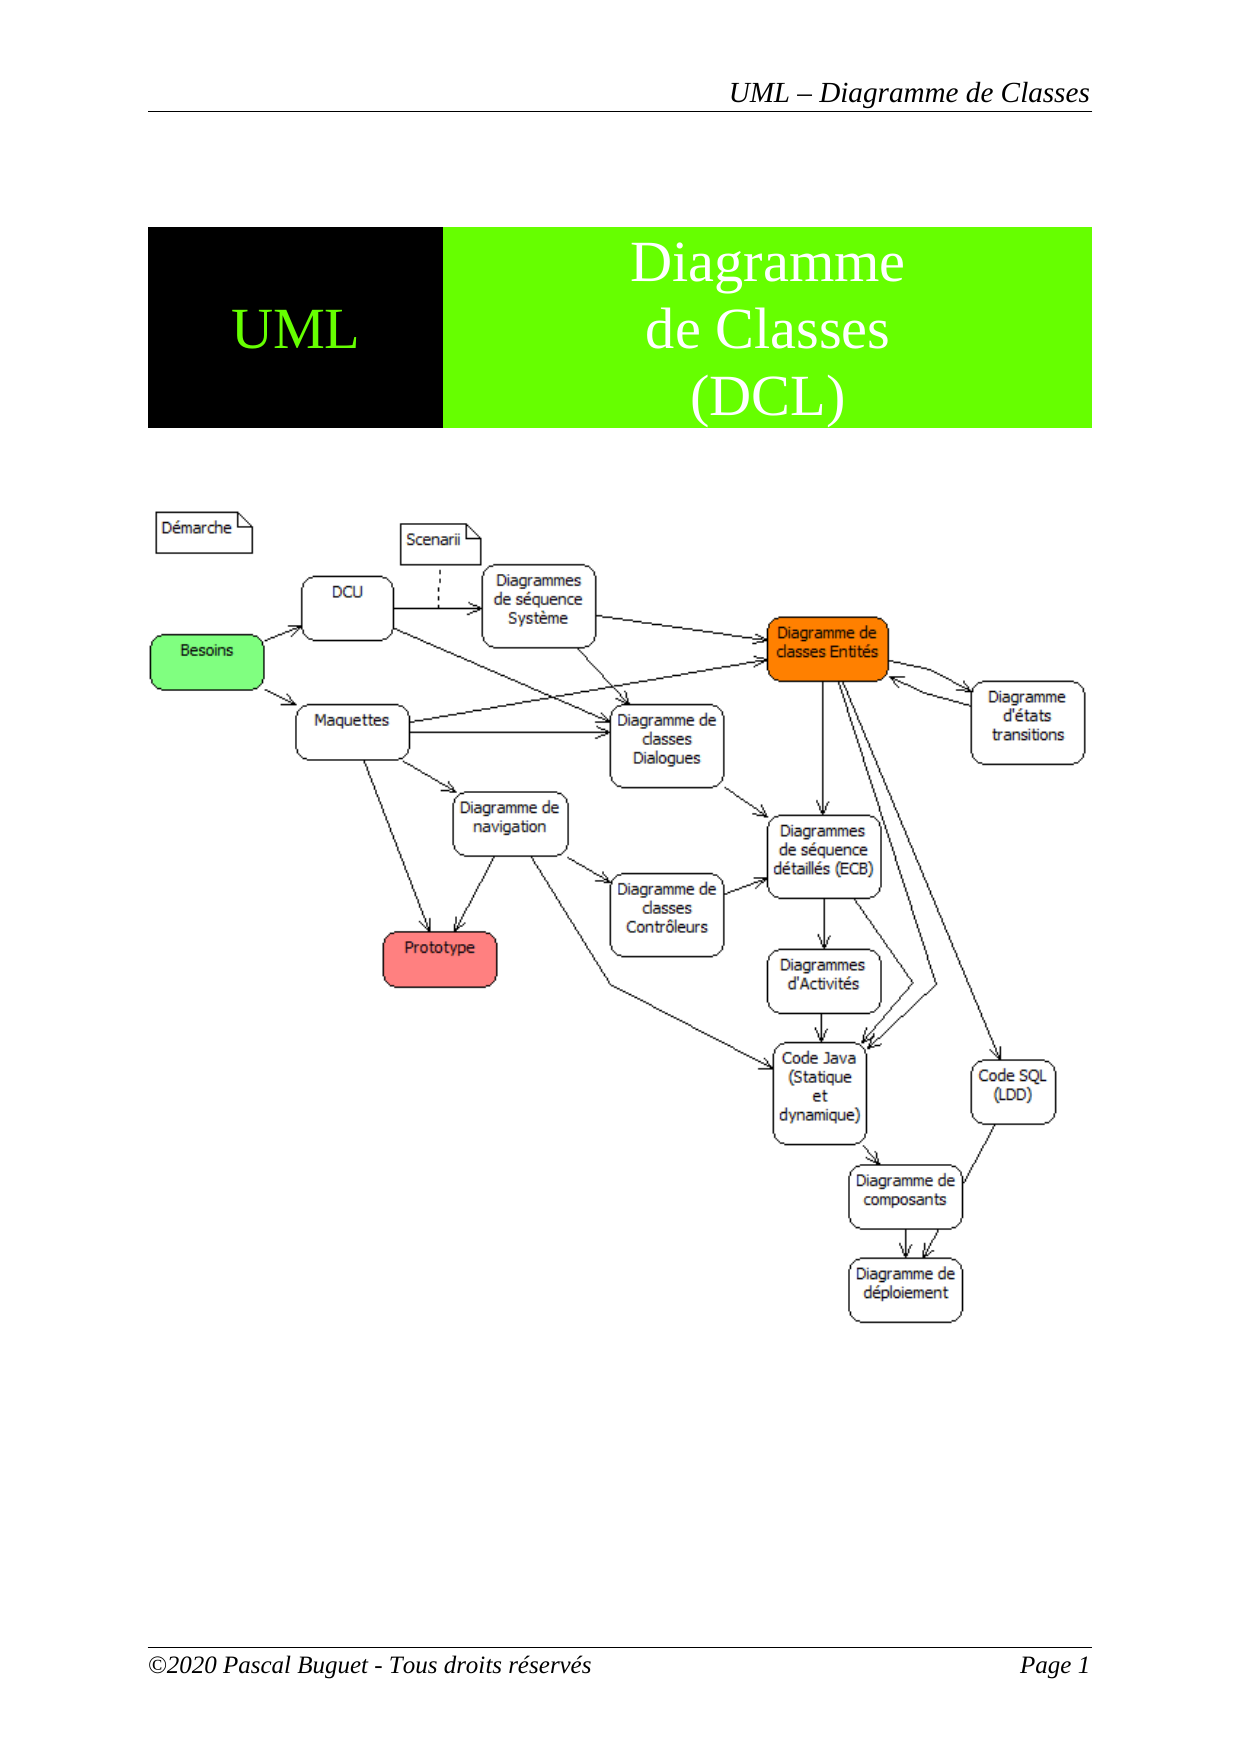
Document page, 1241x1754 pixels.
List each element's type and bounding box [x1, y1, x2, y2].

picture [147, 507, 1093, 1332]
